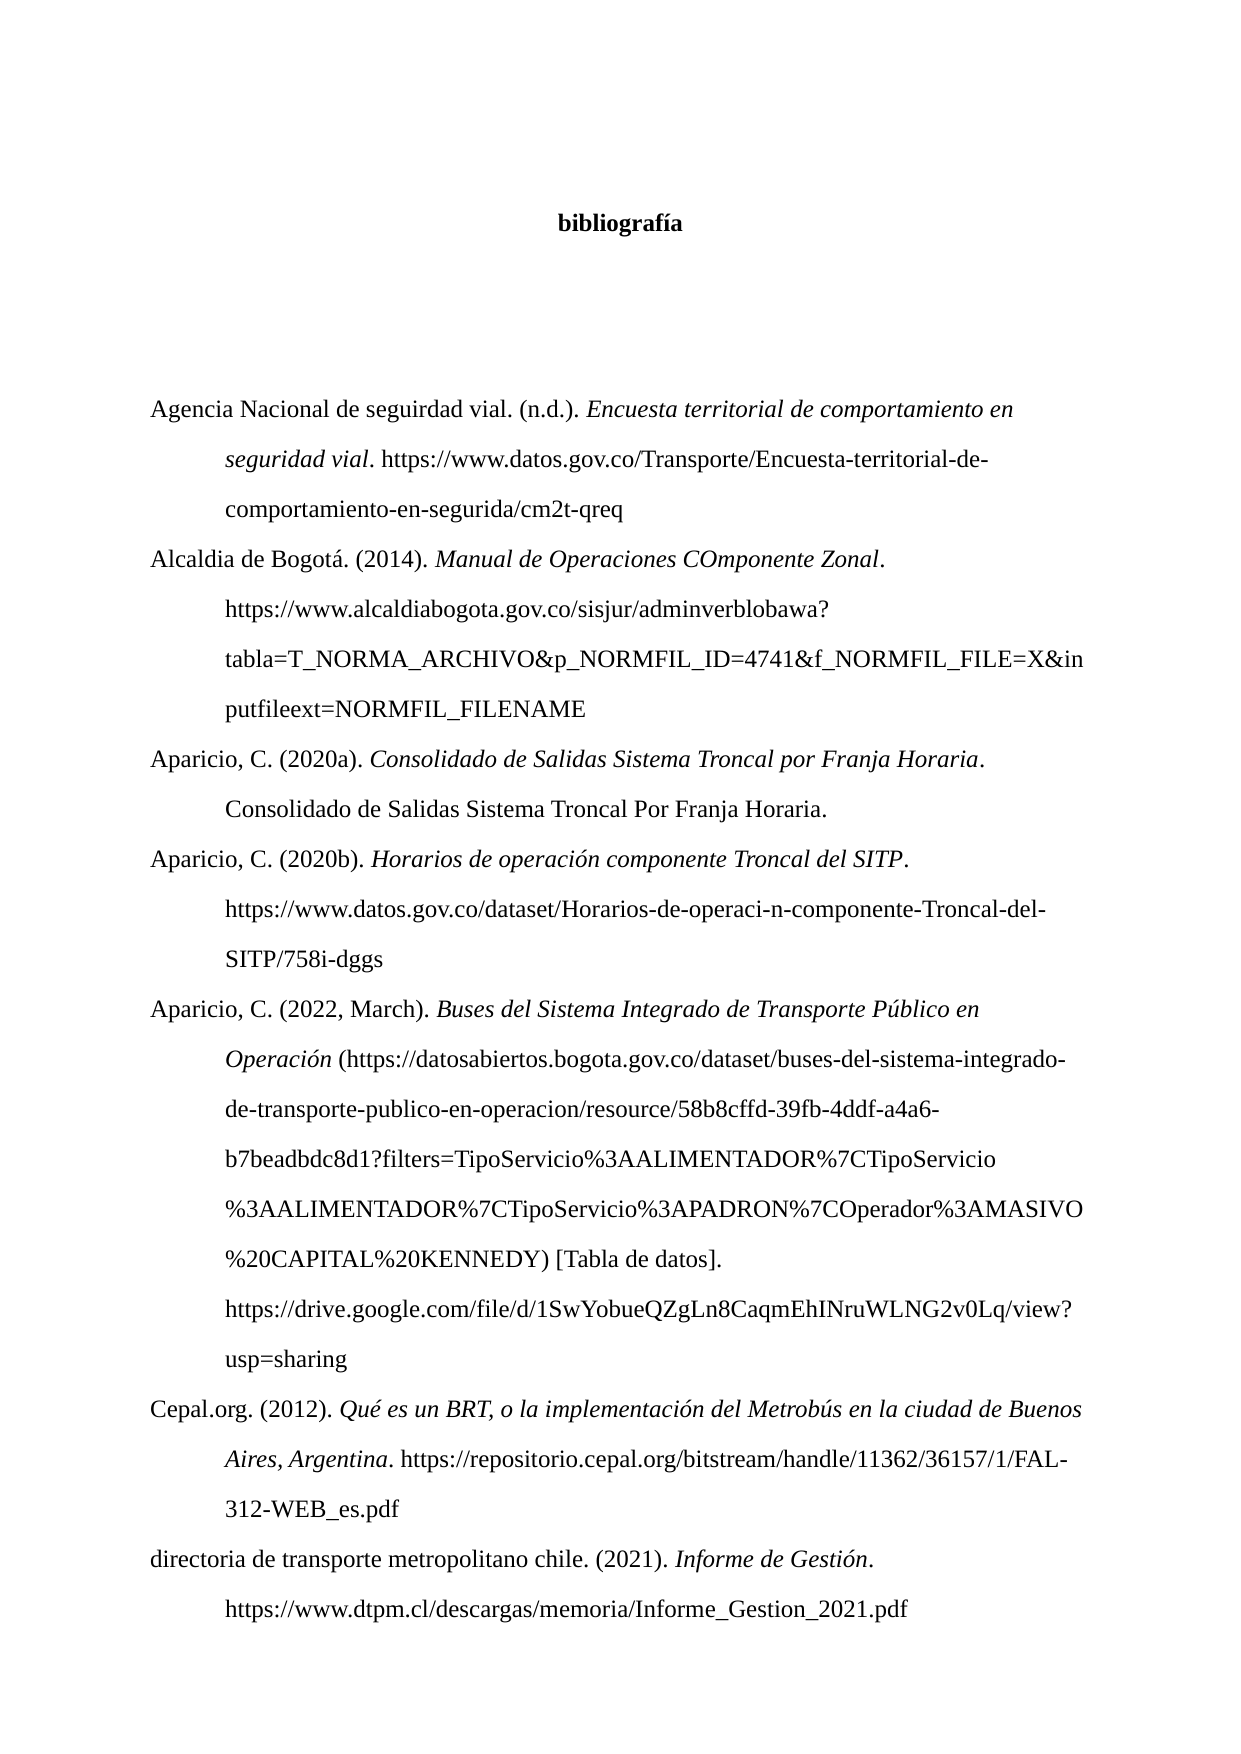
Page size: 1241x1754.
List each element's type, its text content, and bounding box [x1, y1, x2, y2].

text Aparicio, C. (2020b). Horarios de operación componente Troncal del SITP. https://www.datos.gov.co/dataset/Horarios-de-operaci-n-componente-Troncal-del-SITP/758i-dggs [150, 823, 1090, 973]
text Aparicio, C. (2022, March). Buses del Sistema Integrado de Transporte Público en Operación (https://datosabiertos.bogota.gov.co/dataset/buses-del-sistema-integrado-de-transporte-publico-en-operacion/resource/58b8cffd-39fb-4ddf-a4a6-b7beadbdc8d1?filters=TipoServicio%3AALIMENTADOR%7CTipoServicio%3AALIMENTADOR%7CTipoServicio%3APADRON%7COperador%3AMASIVO%20CAPITAL%20KENNEDY) [Tabla de datos]. https://drive.google.com/file/d/1SwYobueQZgLn8CaqmEhINruWLNG2v0Lq/view?usp=sharing [150, 973, 1090, 1373]
text Cepal.org. (2012). Qué es un BRT, o la implementación del Metrobús en la ciudad de Buenos Aires, Argentina. https://repositorio.cepal.org/bitstream/handle/11362/36157/1/FAL-312-WEB_es.pdf [150, 1373, 1090, 1523]
subtitle bibliografía [150, 208, 1090, 237]
text Alcaldia de Bogotá. (2014). Manual de Operaciones COmponente Zonal. https://www.alcaldiabogota.gov.co/sisjur/adminverblobawa?tabla=T_NORMA_ARCHIVO&p_NORMFIL_ID=4741&f_NORMFIL_FILE=X&inputfileext=NORMFIL_FILENAME [150, 523, 1090, 723]
text Aparicio, C. (2020a). Consolidado de Salidas Sistema Troncal por Franja Horaria. Consolidado de Salidas Sistema Troncal Por Franja Horaria. [150, 723, 1090, 823]
text Agencia Nacional de seguirdad vial. (n.d.). Encuesta territorial de comportamiento en seguridad vial. https://www.datos.gov.co/Transporte/Encuesta-territorial-de-comportamiento-en-segurida/cm2t-qreq [150, 373, 1090, 523]
text directoria de transporte metropolitano chile. (2021). Informe de Gestión. https://www.dtpm.cl/descargas/memoria/Informe_Gestion_2021.pdf [150, 1523, 1090, 1623]
